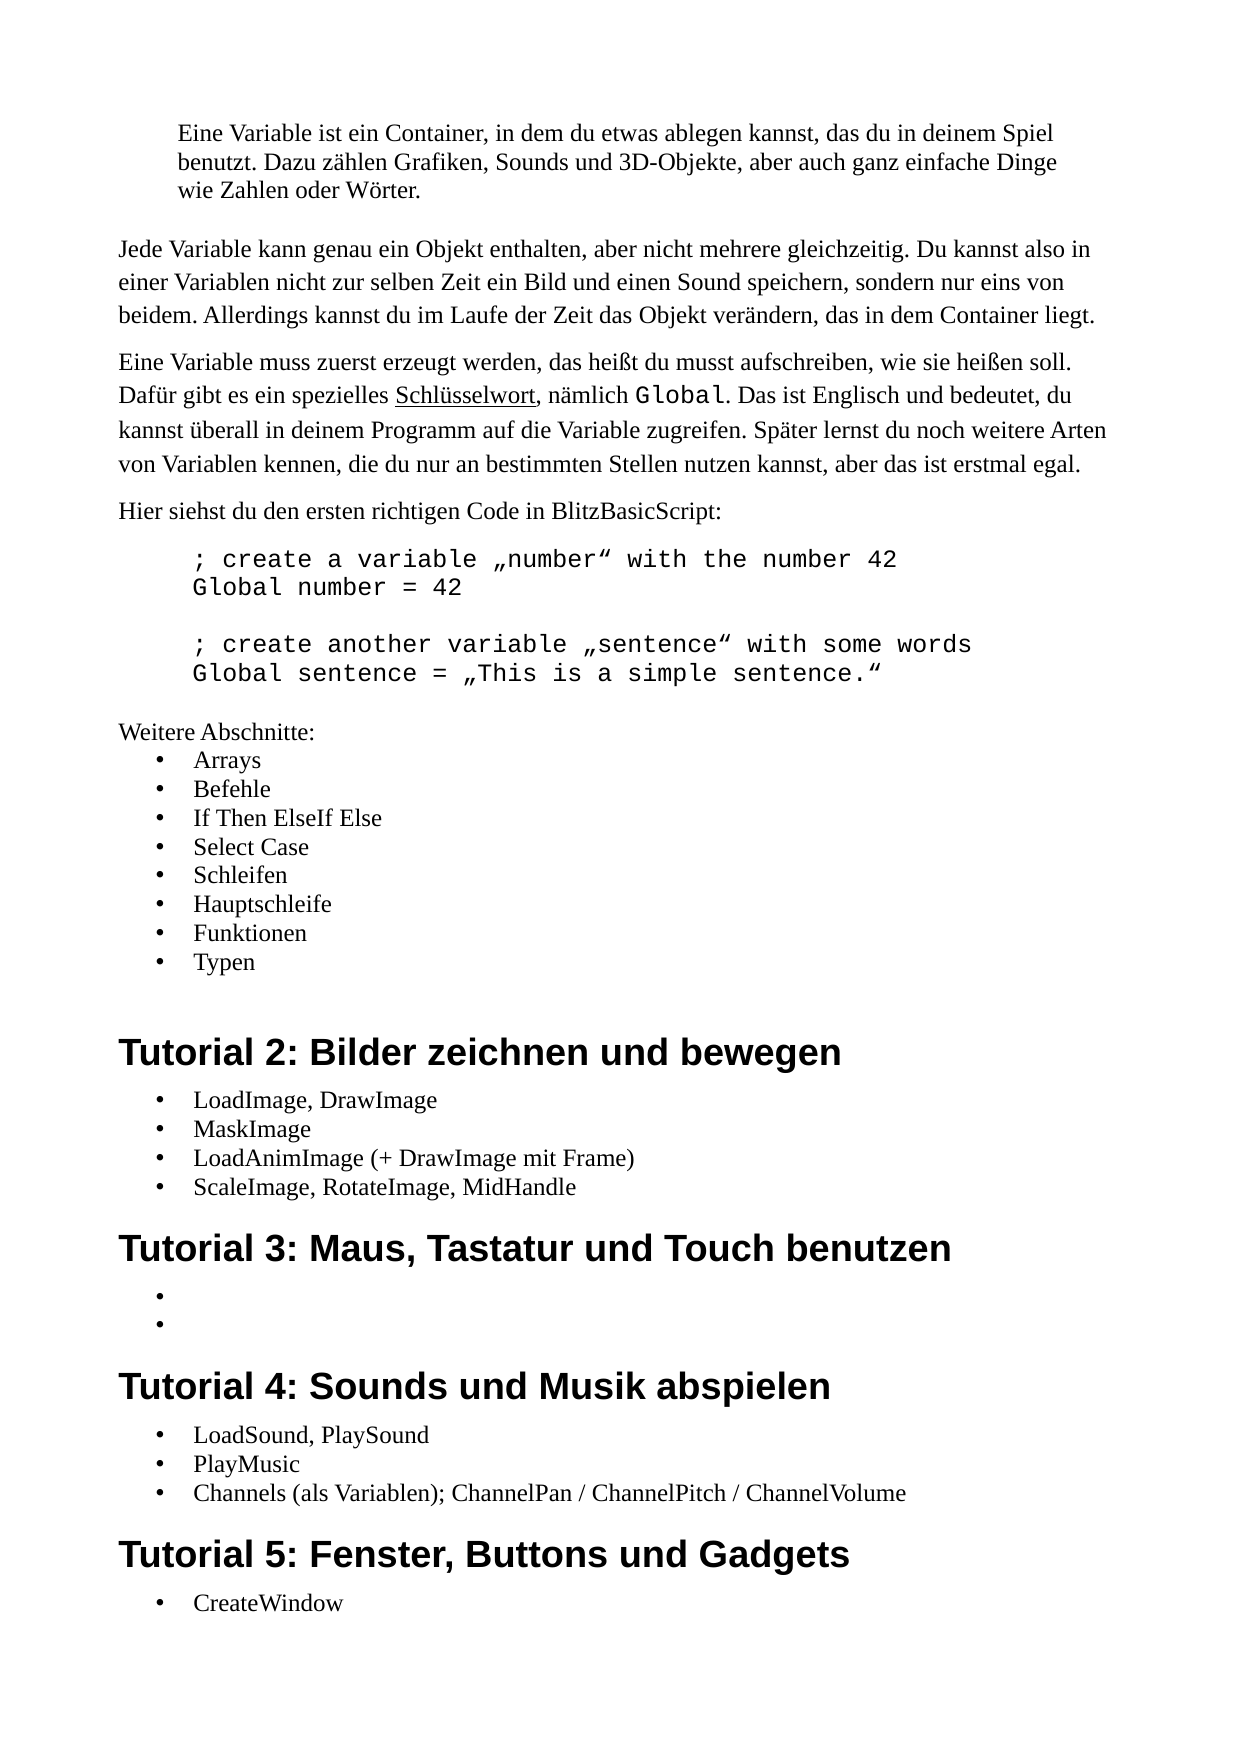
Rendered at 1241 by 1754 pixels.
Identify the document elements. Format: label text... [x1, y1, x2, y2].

text Eine Variable ist ein Container, in dem du etwas ablegen kannst, das du in deinem Spiel benutzt. Dazu zählen Grafiken, Sounds und 3D-Objekte, aber auch ganz einfache Dinge wie Zahlen oder Wörter. [177, 118, 1063, 204]
list Funktionen [156, 918, 1122, 947]
subtitle Tutorial 3: Maus, Tastatur und Touch benutzen [118, 1225, 1122, 1269]
list LoadSound, PlaySound [156, 1420, 1122, 1449]
text ; create another variable „sentence“ with some words [118, 632, 1122, 660]
list Arrays [156, 746, 1122, 774]
text Global sentence = „This is a simple sentence.“ [118, 660, 1122, 688]
list Befehle [156, 774, 1122, 803]
list ScaleImage, RotateImage, MidHandle [156, 1172, 1122, 1200]
list Select Case [156, 832, 1122, 861]
subtitle Tutorial 5: Fenster, Buttons und Gadgets [118, 1531, 1122, 1575]
list Hauptschleife [156, 889, 1122, 918]
list Typen [156, 947, 1122, 976]
text Jede Variable kann genau ein Objekt enthalten, aber nicht mehrere gleichzeitig. Du kannst also in einer Variablen nicht zur selben Zeit ein Bild und einen Sound speichern, sondern nur eins von beidem. Allerdings kannst du im Laufe der Zeit das Objekt verändern, das in dem Container liegt. [118, 234, 1122, 329]
list CreateWindow [156, 1588, 1122, 1616]
list LoadAnimImage (+ DrawImage mit Frame) [156, 1143, 1122, 1172]
text ; create a variable „number“ with the number 42 [118, 544, 1122, 575]
list If Then ElseIf Else [156, 803, 1122, 832]
subtitle Tutorial 2: Bilder zeichnen und bewegen [118, 1029, 1122, 1073]
text Eine Variable muss zuerst erzeugt werden, das heißt du musst aufschreiben, wie sie heißen soll. Dafür gibt es ein spezielles Schlüsselwort, nämlich Global. Das ist Englisch und bedeutet, du kannst überall in deinem Programm auf die Variable zugreifen. Später lernst du noch weitere Arten von Variablen kennen, die du nur an bestimmten Stellen nutzen kannst, aber das ist erstmal egal. [118, 347, 1122, 477]
subtitle Tutorial 4: Sounds und Musik abspielen [118, 1364, 1122, 1408]
text Hier siehst du den ersten richtigen Code in BlitzBasicScript: [118, 496, 1122, 525]
text Weitere Abschnitte: [118, 717, 1122, 746]
list Channels (als Variablen); ChannelPan / ChannelPitch / ChannelVolume [156, 1478, 1122, 1506]
list Schleifen [156, 861, 1122, 889]
list PlayMusic [156, 1449, 1122, 1478]
list LoadImage, DrawImage [156, 1085, 1122, 1114]
text Global number = 42 [118, 575, 1122, 603]
list MaskImage [156, 1114, 1122, 1143]
